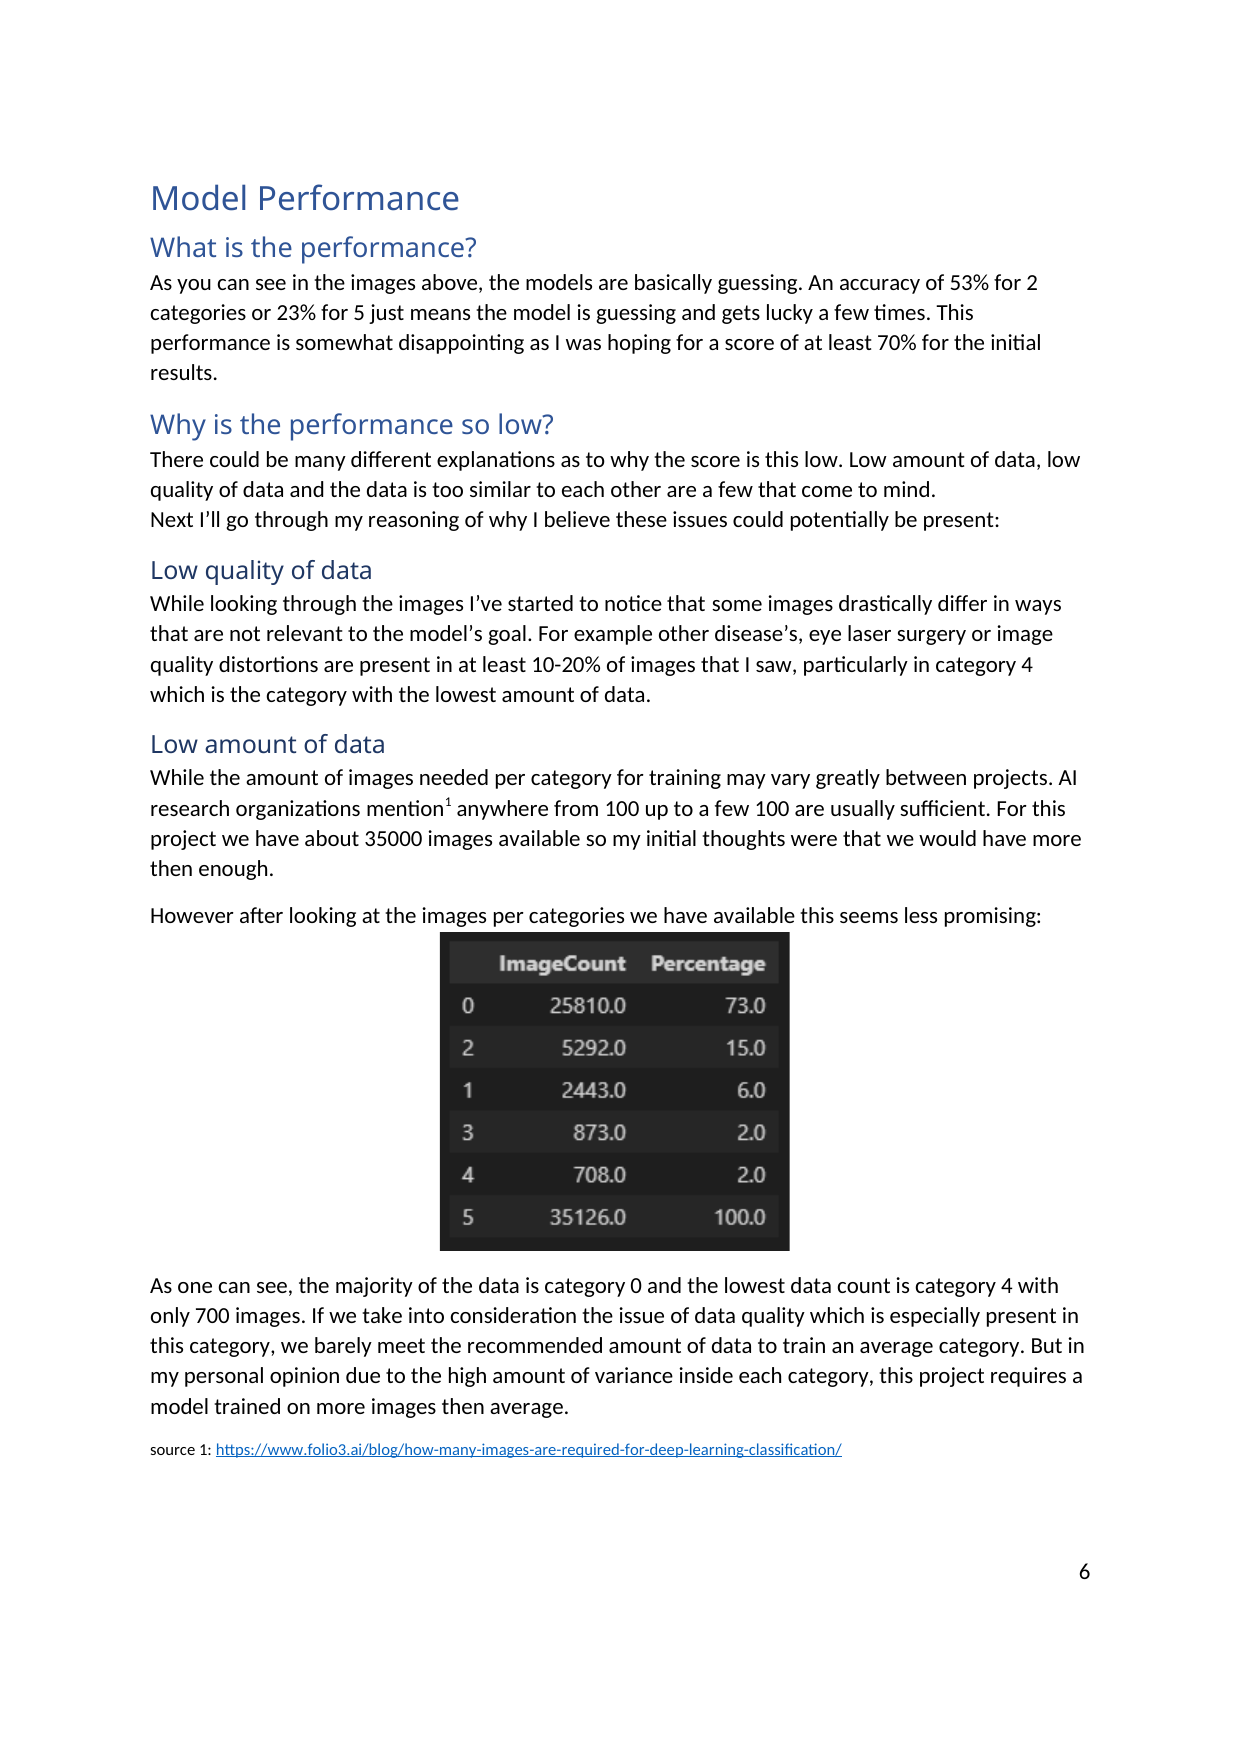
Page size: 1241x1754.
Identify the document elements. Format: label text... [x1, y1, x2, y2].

subtitle Low quality of data [150, 552, 1090, 587]
text There could be many different explanations as to why the score is this low. Low amount of data, low quality of data and the data is too similar to each other are a few that come to mind. Next I’ll go through my reasoning of why I believe these issues could potentially be present: [150, 445, 1090, 534]
text However after looking at the images per categories we have available this seems less promising: [150, 901, 1090, 929]
subtitle Model Performance [150, 175, 1090, 220]
subtitle Low amount of data [150, 727, 1090, 761]
picture [439, 932, 790, 1251]
subtitle What is the performance? [150, 228, 1090, 265]
text As you can see in the images above, the models are basically guessing. An accuracy of 53% for 2 categories or 23% for 5 just means the model is guessing and gets lucky a few times. This performance is somewhat disappointing as I was hoping for a score of at least 70% for the initial results. [150, 268, 1090, 387]
text source 1: https://www.folio3.ai/blog/how-many-images-are-required-for-deep-learning-classification/ [150, 1439, 1090, 1459]
subtitle Why is the performance so low? [150, 405, 1090, 442]
text While looking through the images I’ve started to notice that some images drastically differ in ways that are not relevant to the model’s goal. For example other disease’s, eye laser surgery or image quality distortions are present in at least 10-20% of images that I saw, particularly in category 4 which is the category with the lowest amount of data. [150, 589, 1090, 708]
text While the amount of images needed per category for training may vary greatly between projects. AI research organizations mention1 anywhere from 100 up to a few 100 are usually sufficient. For this project we have about 35000 images available so my initial thoughts were that we would have more then enough. [150, 763, 1090, 882]
text As one can see, the majority of the data is category 0 and the lowest data count is category 4 with only 700 images. If we take into consideration the issue of data quality which is especially present in this category, we barely meet the recommended amount of data to train an average category. But in my personal opinion due to the high amount of variance inside each category, this project requires a model trained on more images then average. [150, 948, 1090, 1420]
